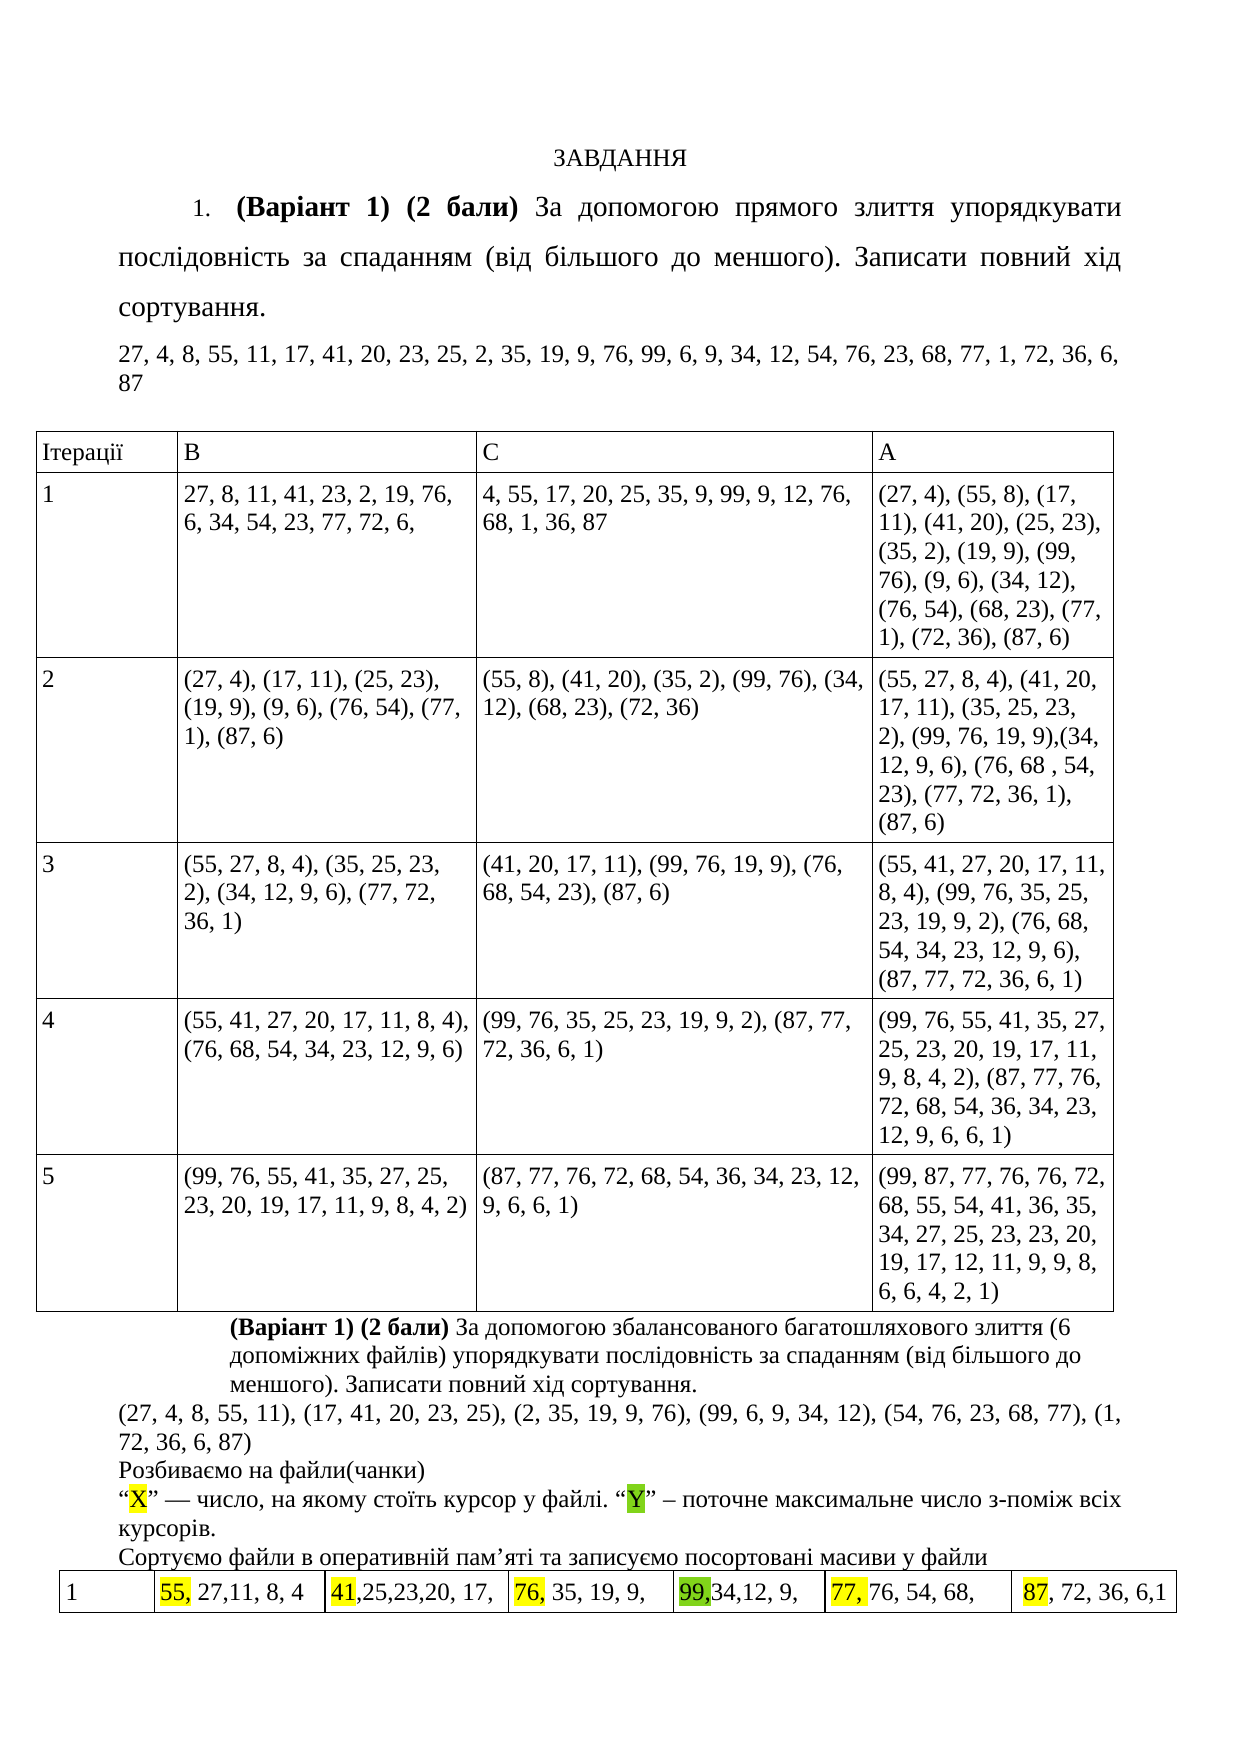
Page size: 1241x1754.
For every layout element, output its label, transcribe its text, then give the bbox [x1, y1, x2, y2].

table_header B [178, 432, 476, 472]
table_cell (99, 76, 35, 25, 23, 19, 9, 2), (87, 77, 72, 36, 6, 1) [477, 999, 872, 1154]
text (27, 4, 8, 55, 11), (17, 41, 20, 23, 25), (2, 35, 19, 9, 76), (99, 6, 9, 34, 12), (54, 76, 23, 68, 77), (1, 72, 36, 6, 87) [118, 1398, 1122, 1455]
table_cell 27, 8, 11, 41, 23, 2, 19, 76, 6, 34, 54, 23, 77, 72, 6, [178, 473, 476, 657]
table_cell (27, 4), (17, 11), (25, 23), (19, 9), (9, 6), (76, 54), (77, 1), (87, 6) [178, 658, 476, 842]
table_cell (41, 20, 17, 11), (99, 76, 19, 9), (76, 68, 54, 23), (87, 6) [477, 843, 872, 998]
table_header 41,25,23,20, 17, [326, 1571, 508, 1612]
text 27, 4, 8, 55, 11, 17, 41, 20, 23, 25, 2, 35, 19, 9, 76, 99, 6, 9, 34, 12, 54, 76, 23, 68, 77, 1, 72, 36, 6, 87 [118, 339, 1122, 397]
table_header 87, 72, 36, 6,1 [1012, 1571, 1176, 1612]
table_header 77, 76, 54, 68, [826, 1571, 1011, 1612]
table_cell (55, 41, 27, 20, 17, 11, 8, 4), (76, 68, 54, 34, 23, 12, 9, 6) [178, 999, 476, 1154]
table_cell (99, 76, 55, 41, 35, 27, 25, 23, 20, 19, 17, 11, 9, 8, 4, 2) [178, 1155, 476, 1311]
text Сортуємо файли в оперативній пам’яті та записуємо посортовані масиви у файли [118, 1542, 1122, 1570]
table_header 55, 27,11, 8, 4 [155, 1571, 324, 1612]
list (Варіант 1) (2 бали) За допомогою прямого злиття упорядкувати послідовність за спаданням (від більшого до меншого). Записати повний хід сортування. [118, 189, 1122, 323]
table_cell 1 [37, 473, 177, 657]
table_cell (55, 27, 8, 4), (35, 25, 23, 2), (34, 12, 9, 6), (77, 72, 36, 1) [178, 843, 476, 998]
text Розбиваємо на файли(чанки) [118, 1455, 1122, 1484]
table_cell (55, 27, 8, 4), (41, 20, 17, 11), (35, 25, 23, 2), (99, 76, 19, 9),(34, 12, 9, 6), (76, 68 , 54, 23), (77, 72, 36, 1), (87, 6) [873, 658, 1113, 842]
table_header C [477, 432, 872, 472]
table_header 1 [60, 1571, 154, 1612]
list (Варіант 1) (2 бали) За допомогою збалансованого багатошляхового злиття (6 допоміжних файлів) упорядкувати послідовність за спаданням (від більшого до меншого). Записати повний хід сортування. [192, 1312, 1122, 1398]
table_header 99,34,12, 9, [674, 1571, 824, 1612]
table_cell (99, 76, 55, 41, 35, 27, 25, 23, 20, 19, 17, 11, 9, 8, 4, 2), (87, 77, 76, 72, 68, 54, 36, 34, 23, 12, 9, 6, 6, 1) [873, 999, 1113, 1154]
table_cell (99, 87, 77, 76, 76, 72, 68, 55, 54, 41, 36, 35, 34, 27, 25, 23, 23, 20, 19, 17, 12, 11, 9, 9, 8, 6, 6, 4, 2, 1) [873, 1155, 1113, 1311]
text “Х” — число, на якому стоїть курсор у файлі. “Y” – поточне максимальне число з-поміж всіх курсорів. [118, 1484, 1122, 1542]
table_cell 5 [37, 1155, 177, 1311]
table_header 76, 35, 19, 9, [509, 1571, 673, 1612]
subtitle Завдання [118, 143, 1122, 172]
table_cell (87, 77, 76, 72, 68, 54, 36, 34, 23, 12, 9, 6, 6, 1) [477, 1155, 872, 1311]
table_header Ітерації [37, 432, 177, 472]
table_cell 4, 55, 17, 20, 25, 35, 9, 99, 9, 12, 76, 68, 1, 36, 87 [477, 473, 872, 657]
table_cell (55, 41, 27, 20, 17, 11, 8, 4), (99, 76, 35, 25, 23, 19, 9, 2), (76, 68, 54, 34, 23, 12, 9, 6), (87, 77, 72, 36, 6, 1) [873, 843, 1113, 998]
table_cell (55, 8), (41, 20), (35, 2), (99, 76), (34, 12), (68, 23), (72, 36) [477, 658, 872, 842]
table_header A [873, 432, 1113, 472]
table_cell 4 [37, 999, 177, 1154]
table_cell 3 [37, 843, 177, 998]
table_cell 2 [37, 658, 177, 842]
table_cell (27, 4), (55, 8), (17, 11), (41, 20), (25, 23), (35, 2), (19, 9), (99, 76), (9, 6), (34, 12), (76, 54), (68, 23), (77, 1), (72, 36), (87, 6) [873, 473, 1113, 657]
